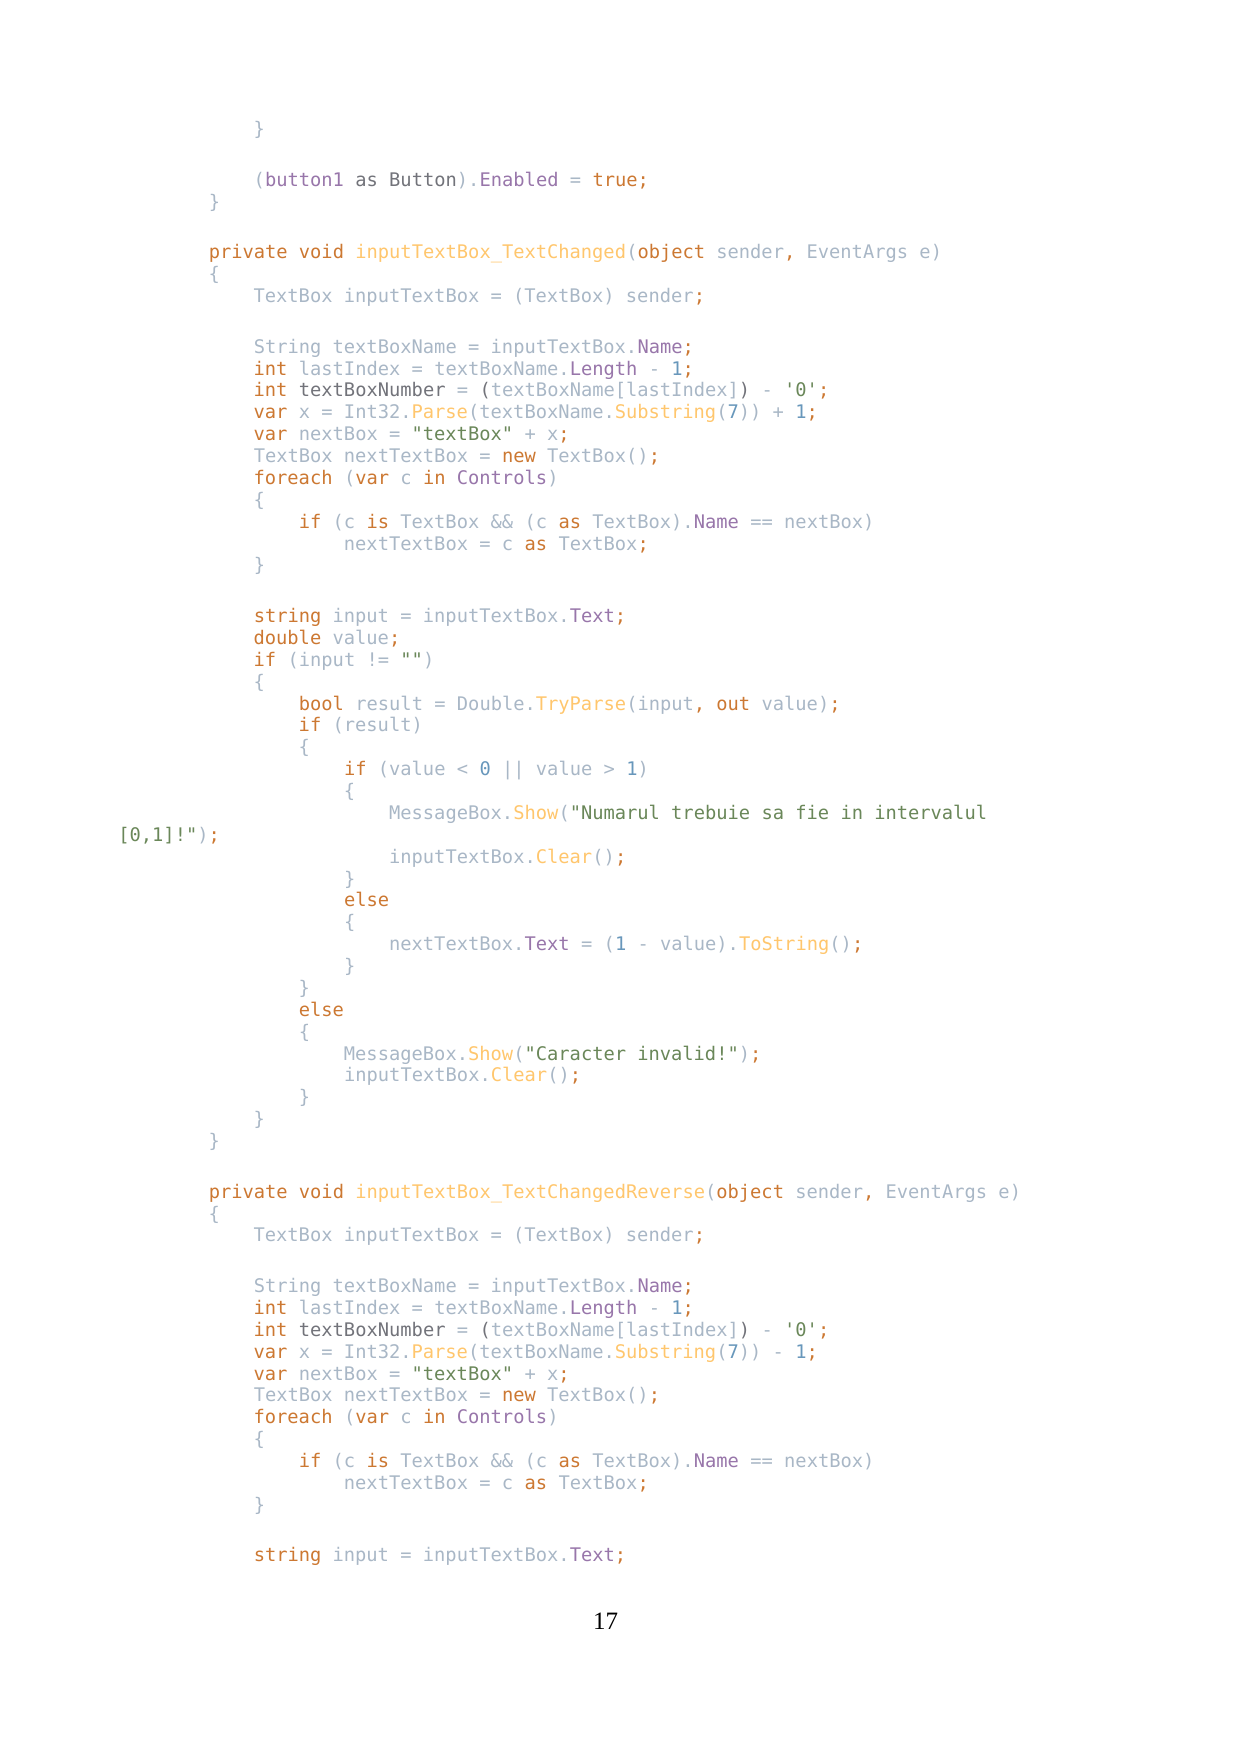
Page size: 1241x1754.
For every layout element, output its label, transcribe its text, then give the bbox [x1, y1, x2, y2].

text } (button1 as Button).Enabled = true; } private void inputTextBox_TextChanged(object sender, EventArgs e) { TextBox inputTextBox = (TextBox) sender; String textBoxName = inputTextBox.Name; int lastIndex = textBoxName.Length - 1; int textBoxNumber = (textBoxName[lastIndex]) - '0'; var x = Int32.Parse(textBoxName.Substring(7)) + 1; var nextBox = "textBox" + x; TextBox nextTextBox = new TextBox(); foreach (var c in Controls) { if (c is TextBox && (c as TextBox).Name == nextBox) nextTextBox = c as TextBox; } string input = inputTextBox.Text; double value; if (input != "") { bool result = Double.TryParse(input, out value); if (result) { if (value < 0 || value > 1) { MessageBox.Show("Numarul trebuie sa fie in intervalul [0,1]!"); inputTextBox.Clear(); } else { nextTextBox.Text = (1 - value).ToString(); } } else { MessageBox.Show("Caracter invalid!"); inputTextBox.Clear(); } } } private void inputTextBox_TextChangedReverse(object sender, EventArgs e) { TextBox inputTextBox = (TextBox) sender; String textBoxName = inputTextBox.Name; int lastIndex = textBoxName.Length - 1; int textBoxNumber = (textBoxName[lastIndex]) - '0'; var x = Int32.Parse(textBoxName.Substring(7)) - 1; var nextBox = "textBox" + x; TextBox nextTextBox = new TextBox(); foreach (var c in Controls) { if (c is TextBox && (c as TextBox).Name == nextBox) nextTextBox = c as TextBox; } string input = inputTextBox.Text; [118, 118, 1093, 1566]
